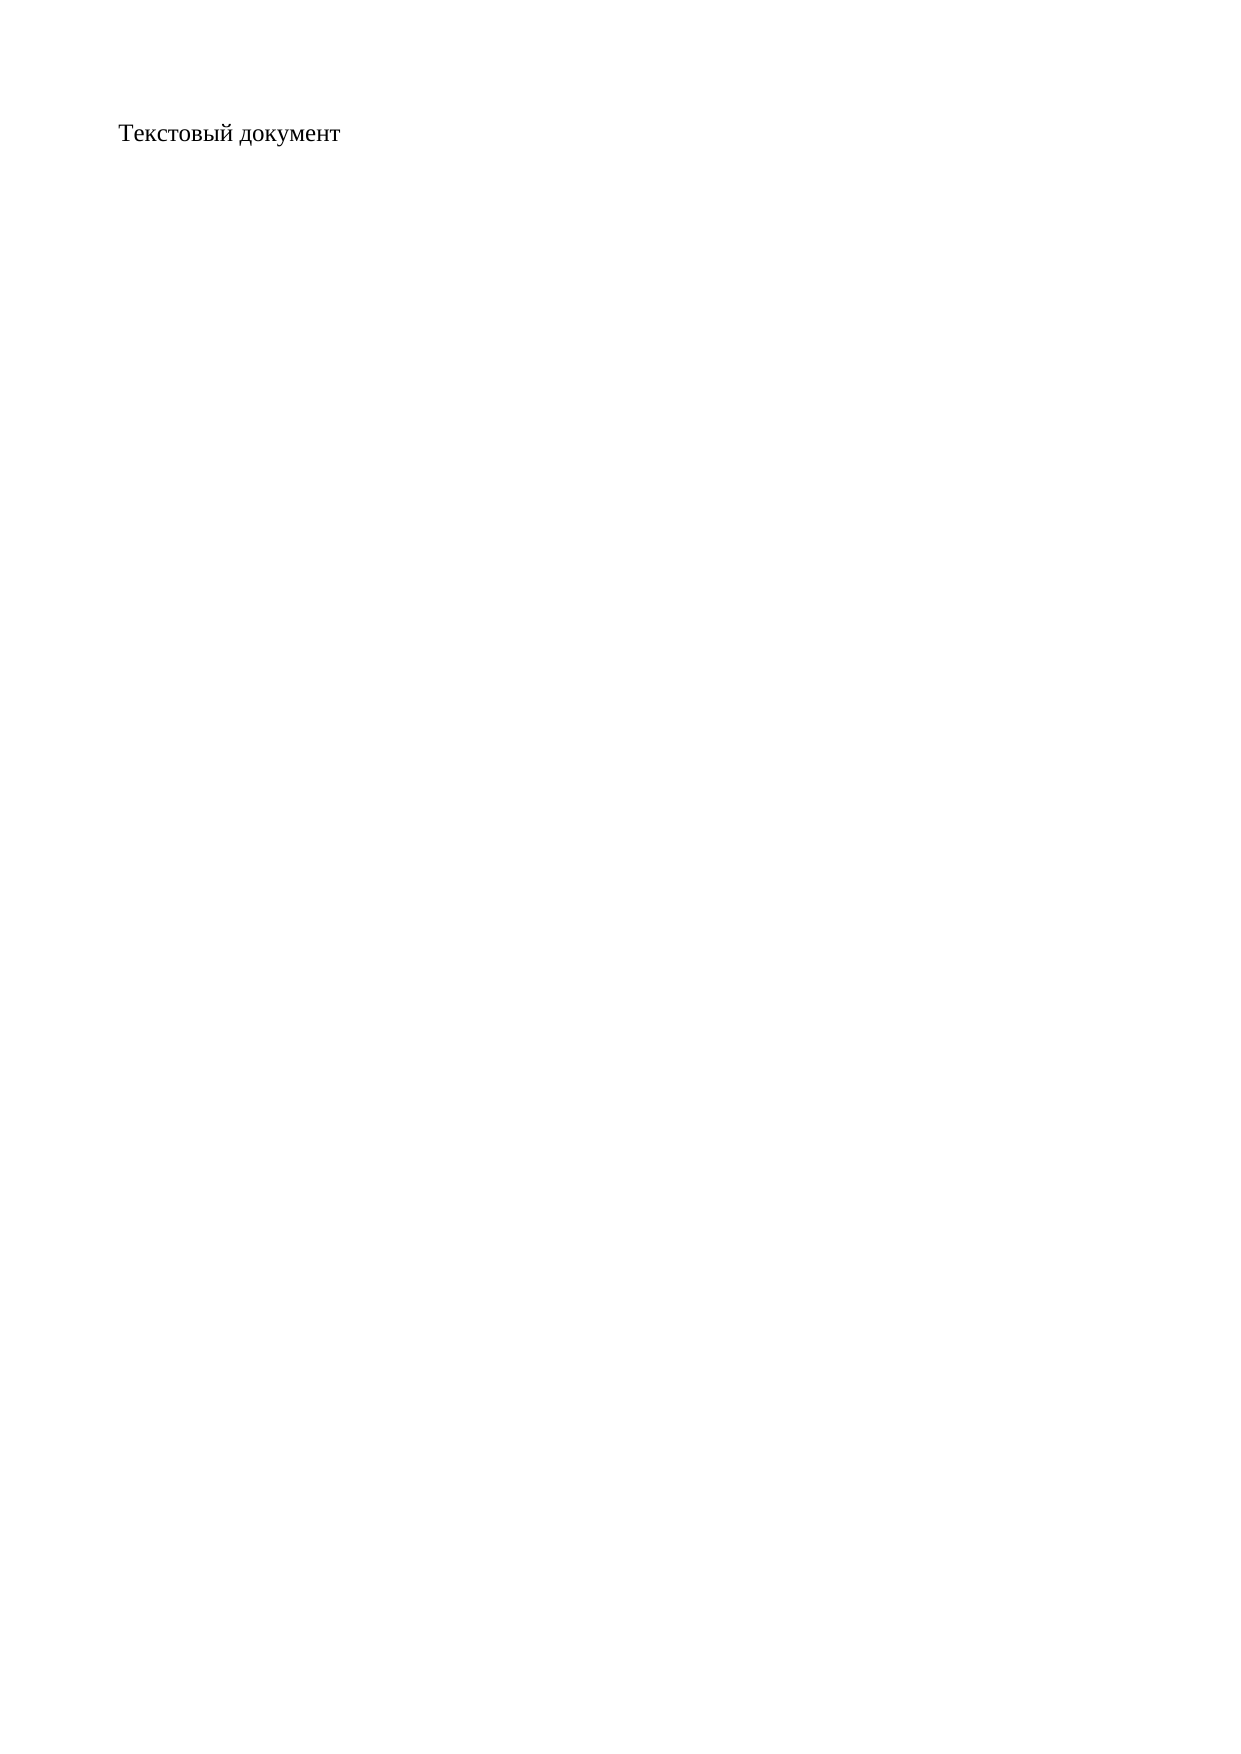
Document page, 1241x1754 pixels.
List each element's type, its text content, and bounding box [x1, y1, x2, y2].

text Текстовый документ [118, 118, 1122, 147]
